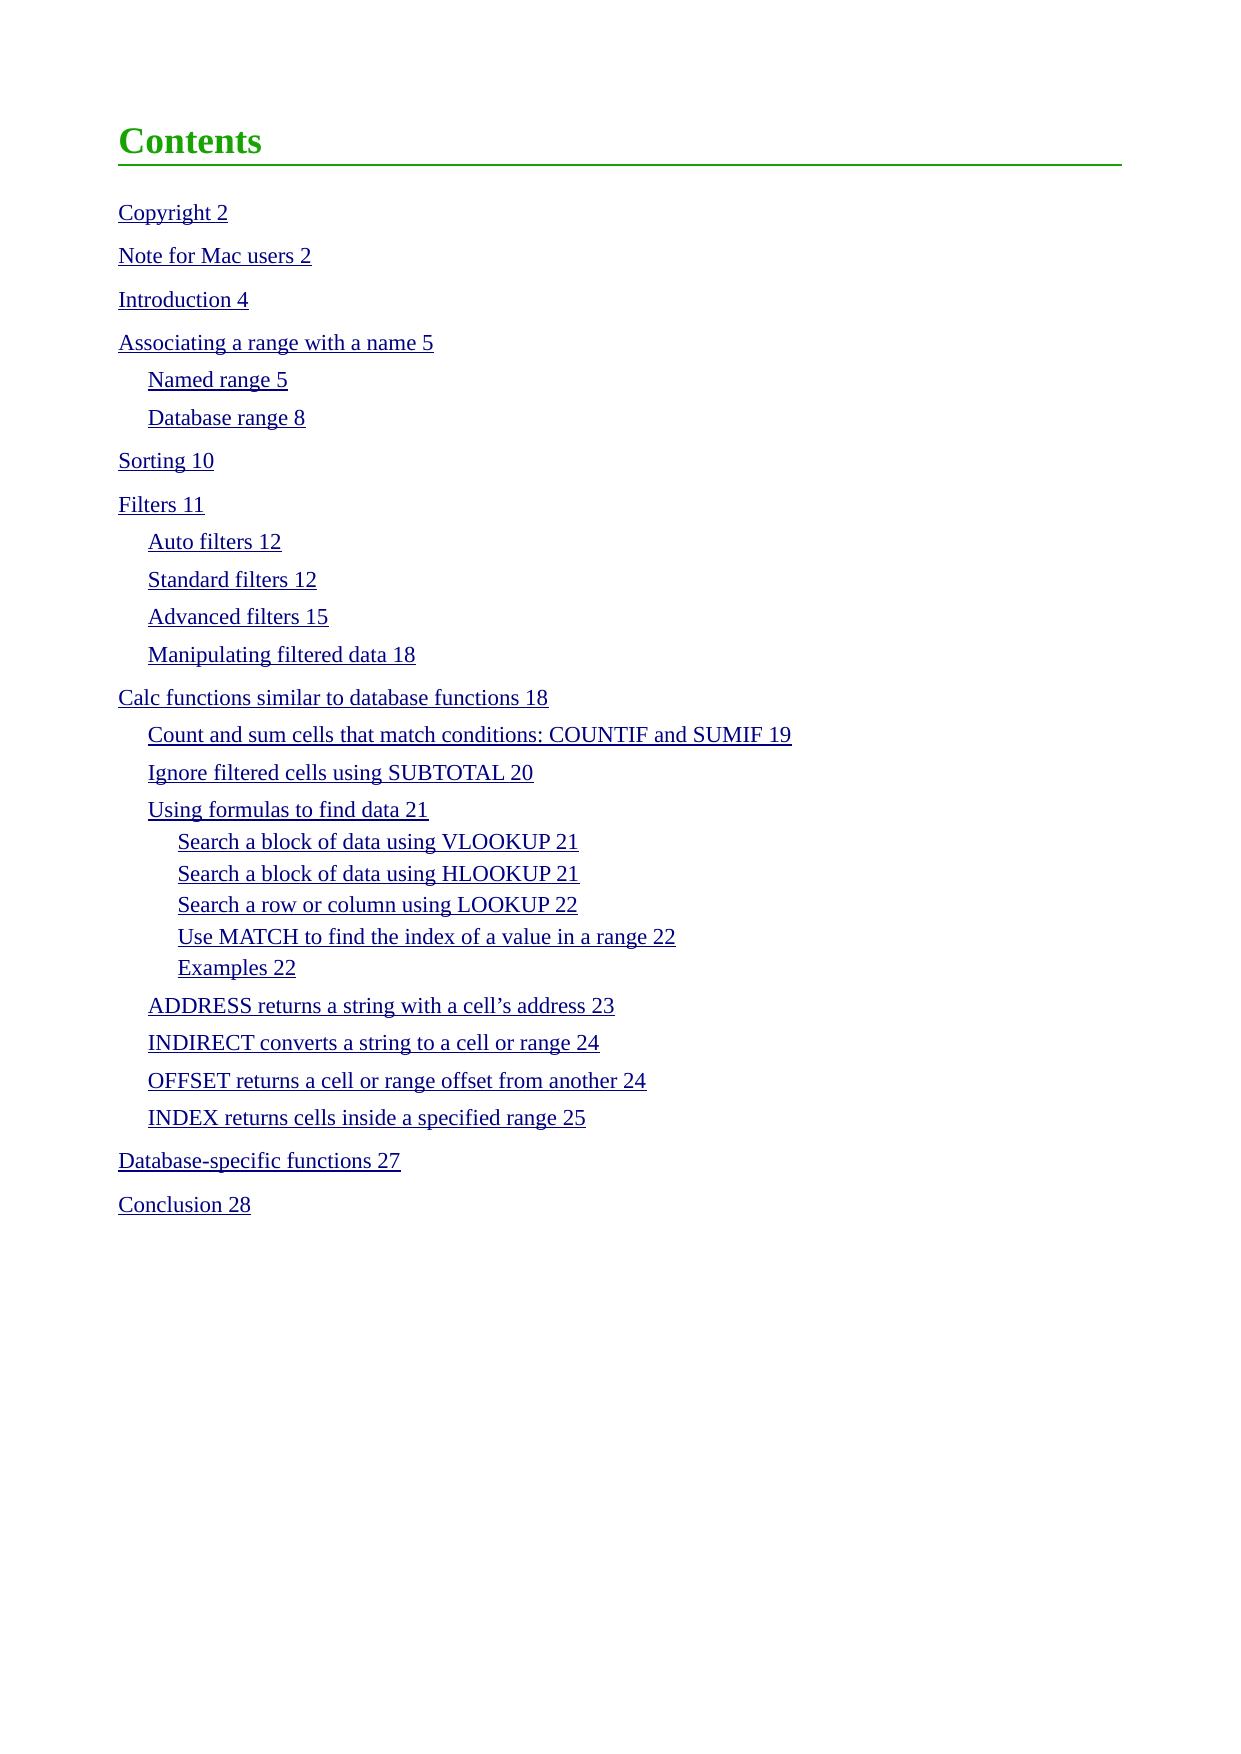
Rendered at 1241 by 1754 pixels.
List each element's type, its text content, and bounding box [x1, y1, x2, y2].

text Contents [118, 118, 1122, 164]
text Named range 5 [148, 366, 1122, 393]
text Advanced filters 15 [148, 603, 1122, 629]
text Calc functions similar to database functions 18 [118, 684, 1122, 710]
text Count and sum cells that match conditions: COUNTIF and SUMIF 19 [148, 721, 1122, 748]
text Search a block of data using VLOOKUP 21 [177, 828, 1122, 854]
text Copyright 2 [118, 199, 1122, 225]
text Database range 8 [148, 404, 1122, 430]
text OFFSET returns a cell or range offset from another 24 [148, 1067, 1122, 1093]
text Examples 22 [177, 954, 1122, 981]
text Standard filters 12 [148, 566, 1122, 592]
text Database-specific functions 27 [118, 1148, 1122, 1174]
text Auto filters 12 [148, 528, 1122, 554]
text INDIRECT converts a string to a cell or range 24 [148, 1029, 1122, 1056]
text Using formulas to find data 21 [148, 796, 1122, 823]
text ADDRESS returns a string with a cell’s address 23 [148, 992, 1122, 1018]
text Use MATCH to find the index of a value in a range 22 [177, 923, 1122, 949]
text Filters 11 [118, 491, 1122, 517]
text Manipulating filtered data 18 [148, 641, 1122, 667]
text Associating a range with a name 5 [118, 329, 1122, 355]
text Introduction 4 [118, 286, 1122, 312]
text INDEX returns cells inside a specified range 25 [148, 1104, 1122, 1131]
text Note for Mac users 2 [118, 242, 1122, 269]
text Search a row or column using LOOKUP 22 [177, 891, 1122, 917]
text Sorting 10 [118, 447, 1122, 474]
text Ignore filtered cells using SUBTOTAL 20 [148, 759, 1122, 785]
text Conclusion 28 [118, 1191, 1122, 1217]
text Search a block of data using HLOOKUP 21 [177, 859, 1122, 886]
